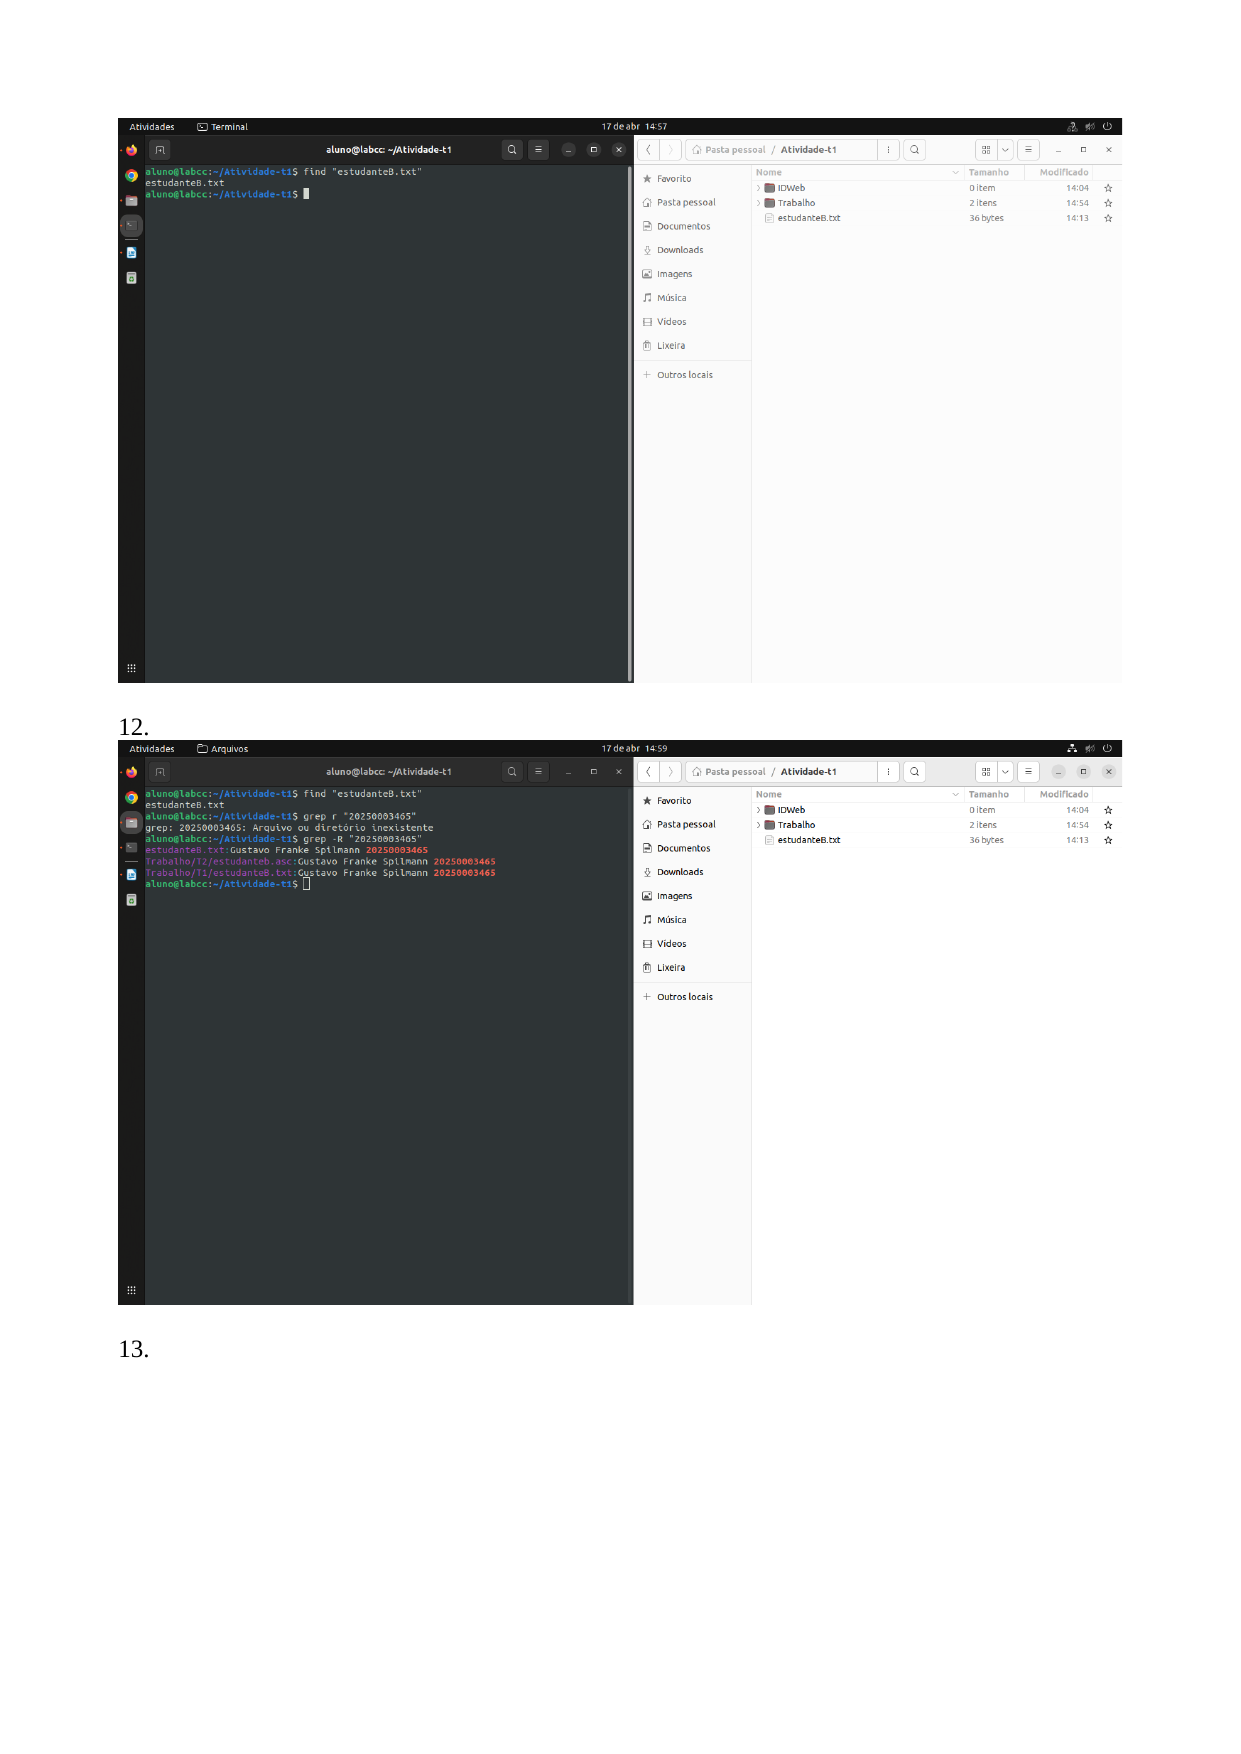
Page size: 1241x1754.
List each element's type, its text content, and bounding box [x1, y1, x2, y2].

text 12. [118, 712, 1122, 740]
text 13. [118, 1334, 1122, 1362]
picture [118, 740, 1123, 1305]
picture [118, 118, 1123, 683]
